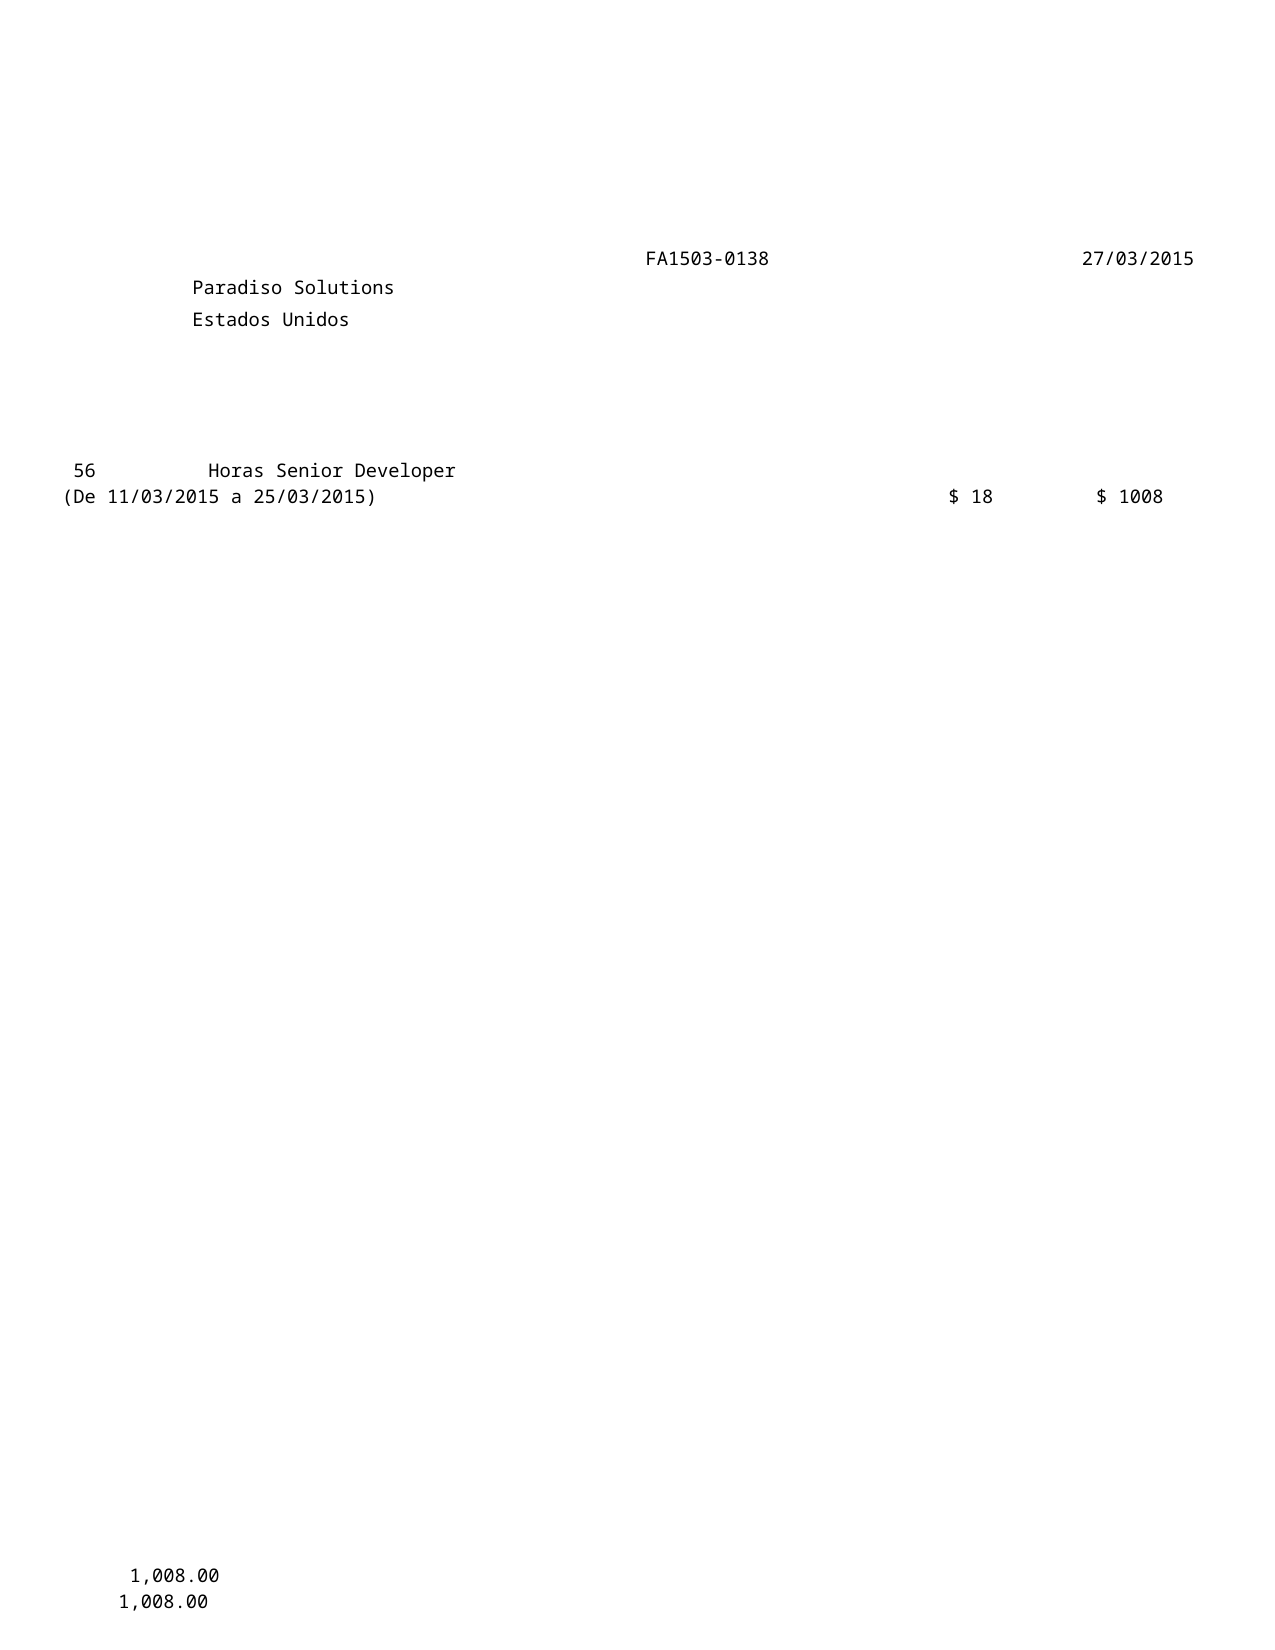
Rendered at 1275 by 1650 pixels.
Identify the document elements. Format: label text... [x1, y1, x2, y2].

text 1,008.00 1,008.00 [118, 1563, 1271, 1614]
text Estados Unidos [118, 306, 1271, 331]
text Paradiso Solutions [118, 274, 1271, 300]
text FA1503-0138 27/03/2015 [118, 246, 1271, 271]
text 56 Horas Senior Developer (De 11/03/2015 a 25/03/2015) $ 18 $ 1008 [0, 458, 1271, 509]
